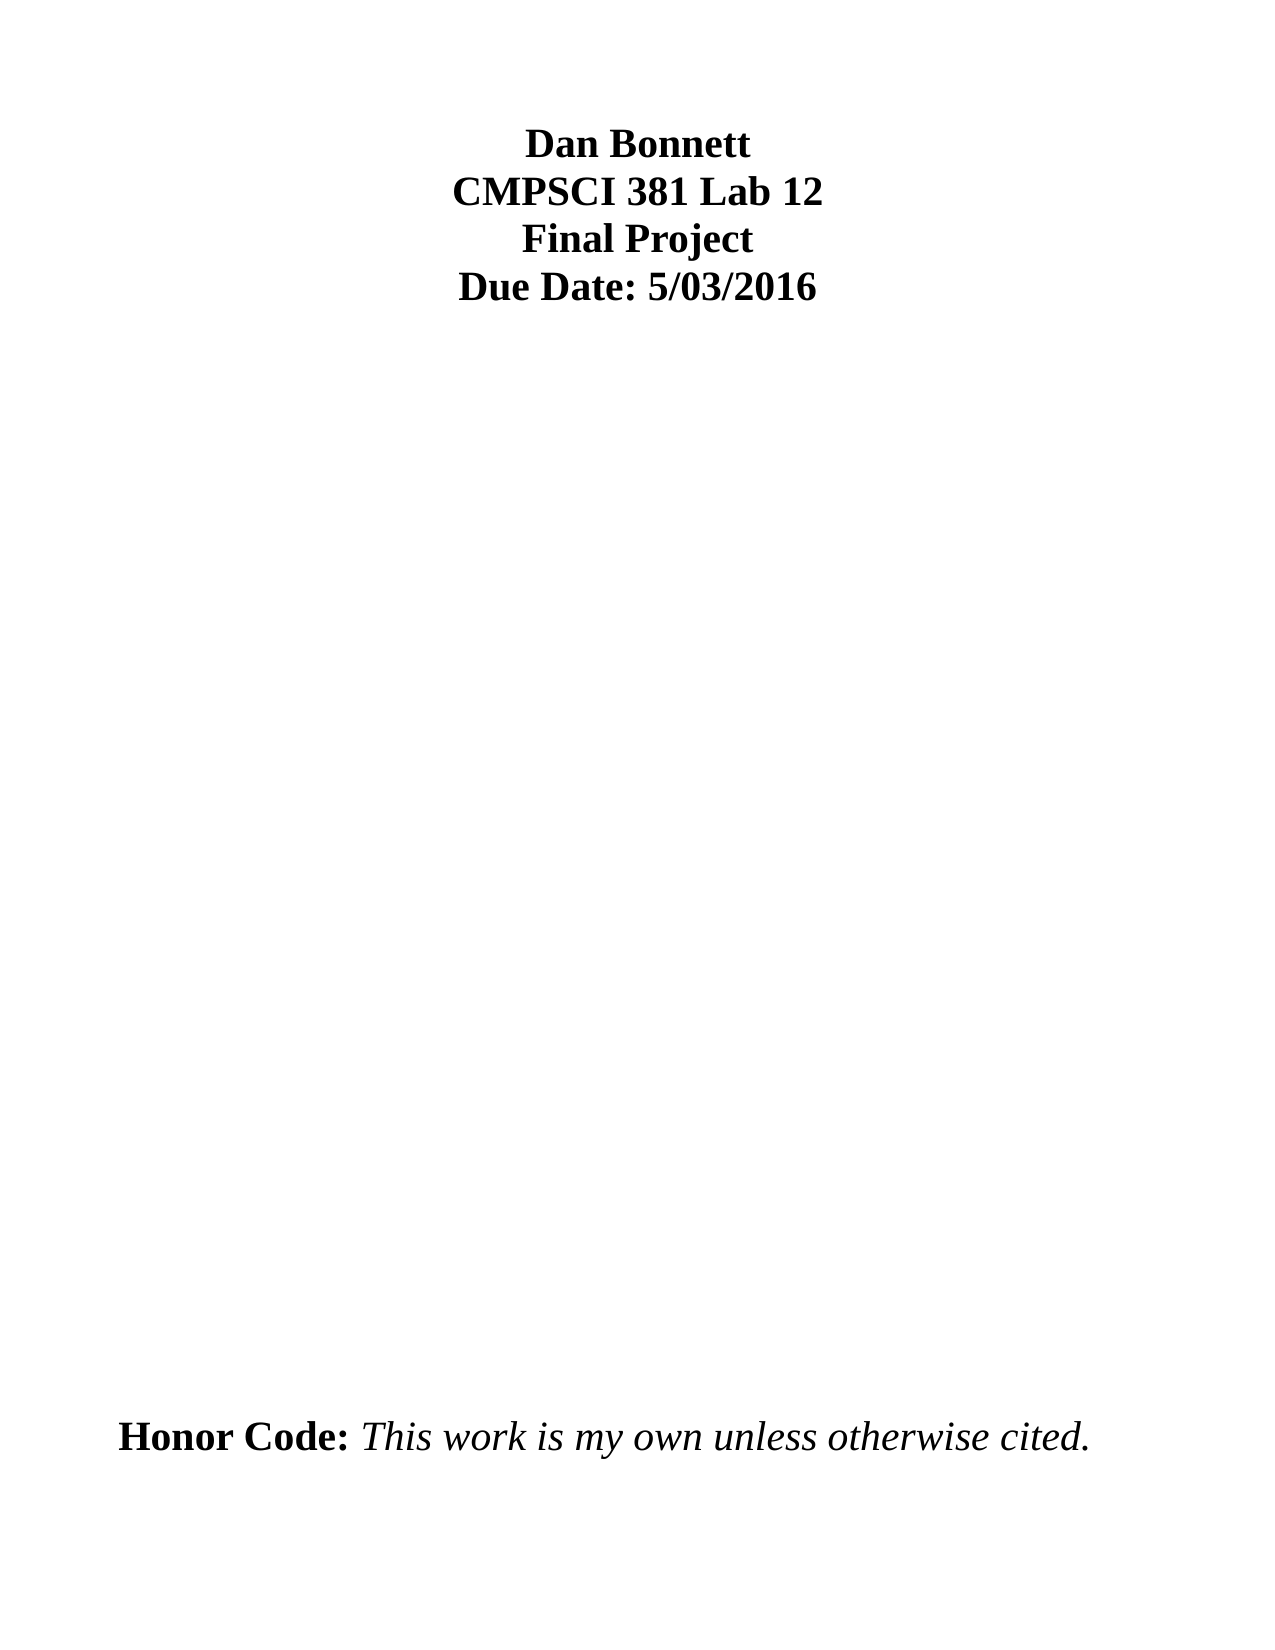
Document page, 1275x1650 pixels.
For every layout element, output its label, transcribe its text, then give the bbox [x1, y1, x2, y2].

text Dan Bonnett [118, 118, 1157, 166]
text Honor Code: This work is my own unless otherwise cited. [118, 1412, 1157, 1460]
text Due Date: 5/03/2016 [118, 262, 1157, 310]
text CMPSCI 381 Lab 12 [118, 166, 1157, 214]
text Final Project [118, 214, 1157, 262]
